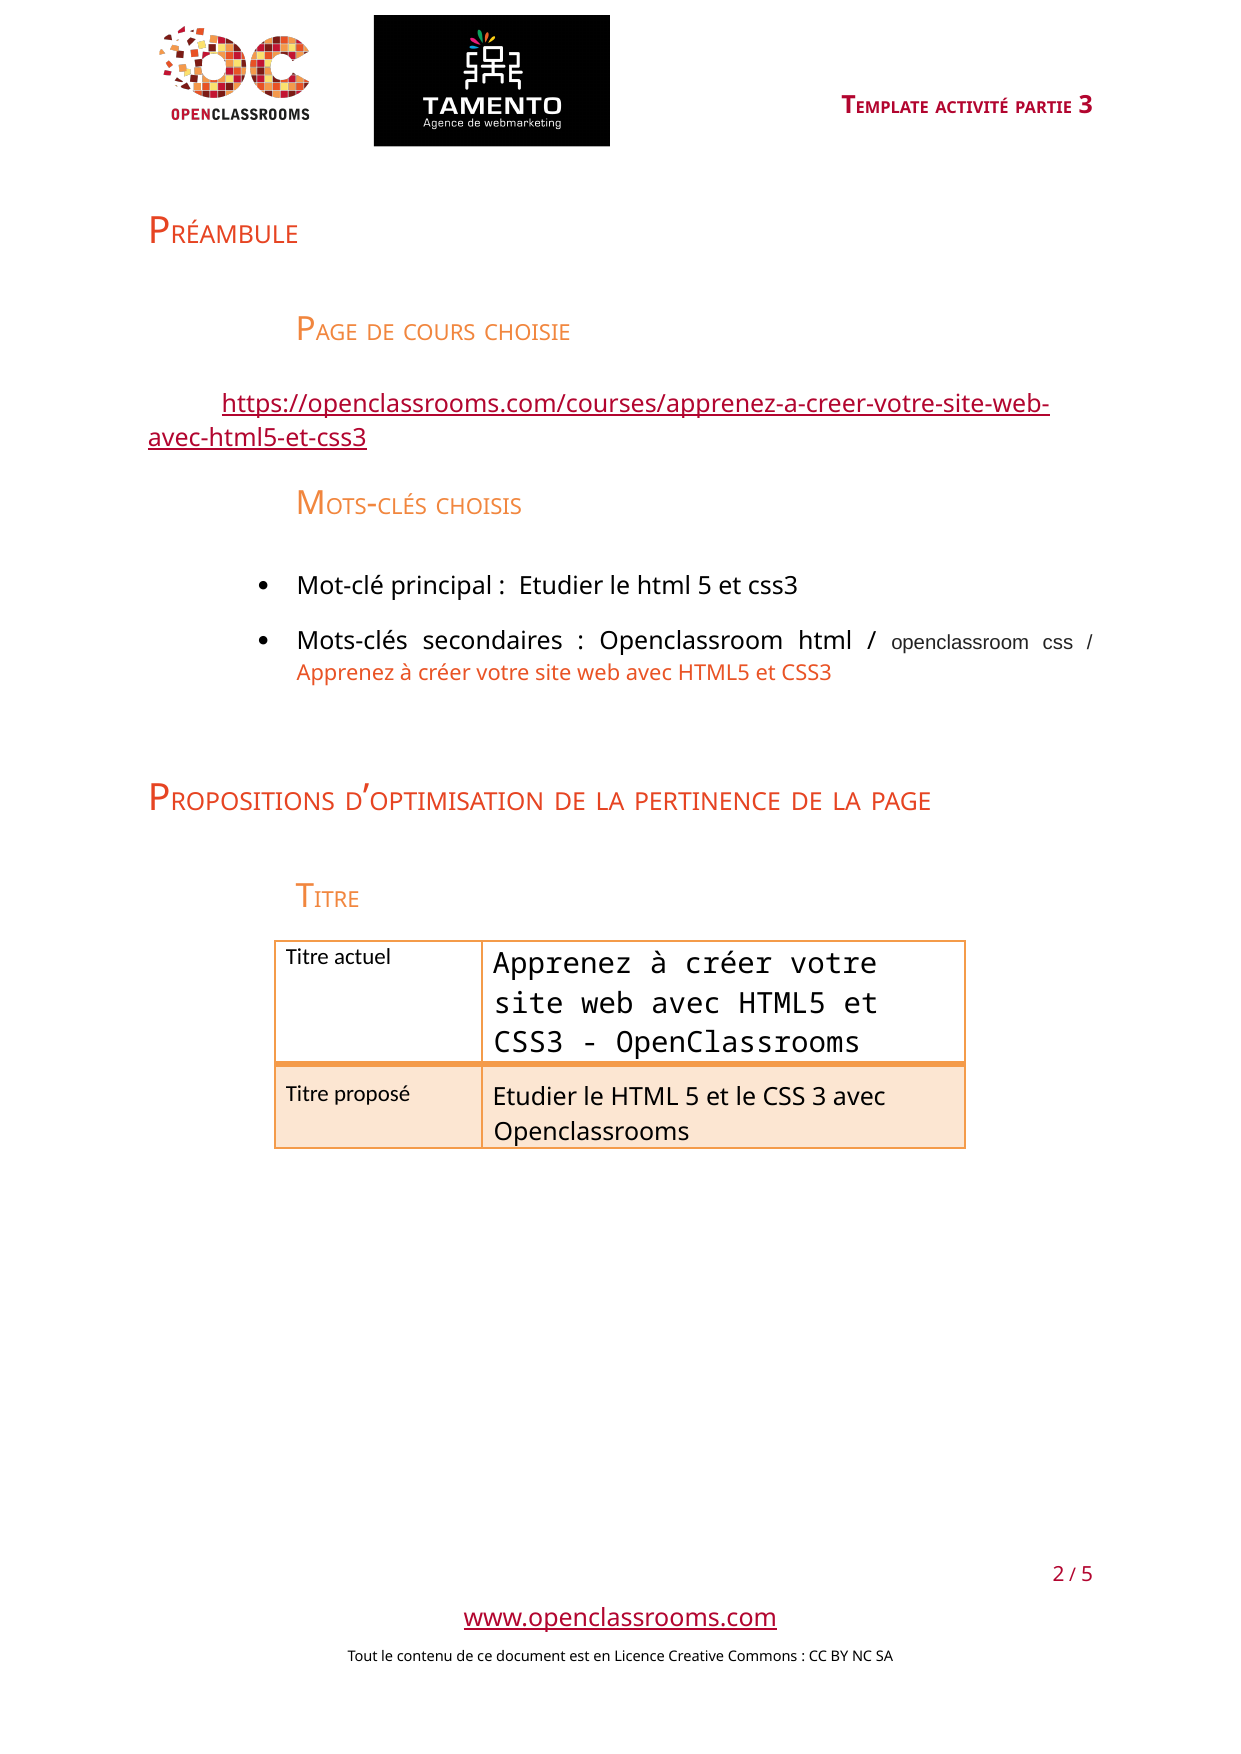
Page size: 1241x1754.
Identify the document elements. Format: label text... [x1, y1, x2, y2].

table_cell Etudier le HTML 5 et le CSS 3 avec Openclassrooms [483, 1067, 964, 1147]
text https://openclassrooms.com/courses/apprenez-a-creer-votre-site-web-avec-html5-et-css3 [148, 386, 1093, 454]
subtitle Préambule [148, 203, 1093, 254]
subtitle Page de cours choisie [221, 305, 1093, 350]
picture [153, 16, 315, 130]
table_header Titre actuel [276, 942, 481, 1061]
table_header Apprenez à créer votre site web avec HTML5 et CSS3 - OpenClassrooms [483, 942, 964, 1061]
subtitle Mots-clés secondaires : Openclassroom html / openclassroom css / Apprenez à créer votre site web avec HTML5 et CSS3 [259, 623, 1093, 686]
subtitle Titre [221, 872, 1093, 917]
picture [373, 15, 610, 147]
subtitle Mot-clé principal : Etudier le html 5 et css3 [259, 568, 1093, 602]
subtitle Mots-clés choisis [221, 479, 1093, 524]
subtitle Propositions d’optimisation de la pertinence de la page [148, 771, 1093, 822]
table_cell Titre proposé [276, 1067, 481, 1147]
